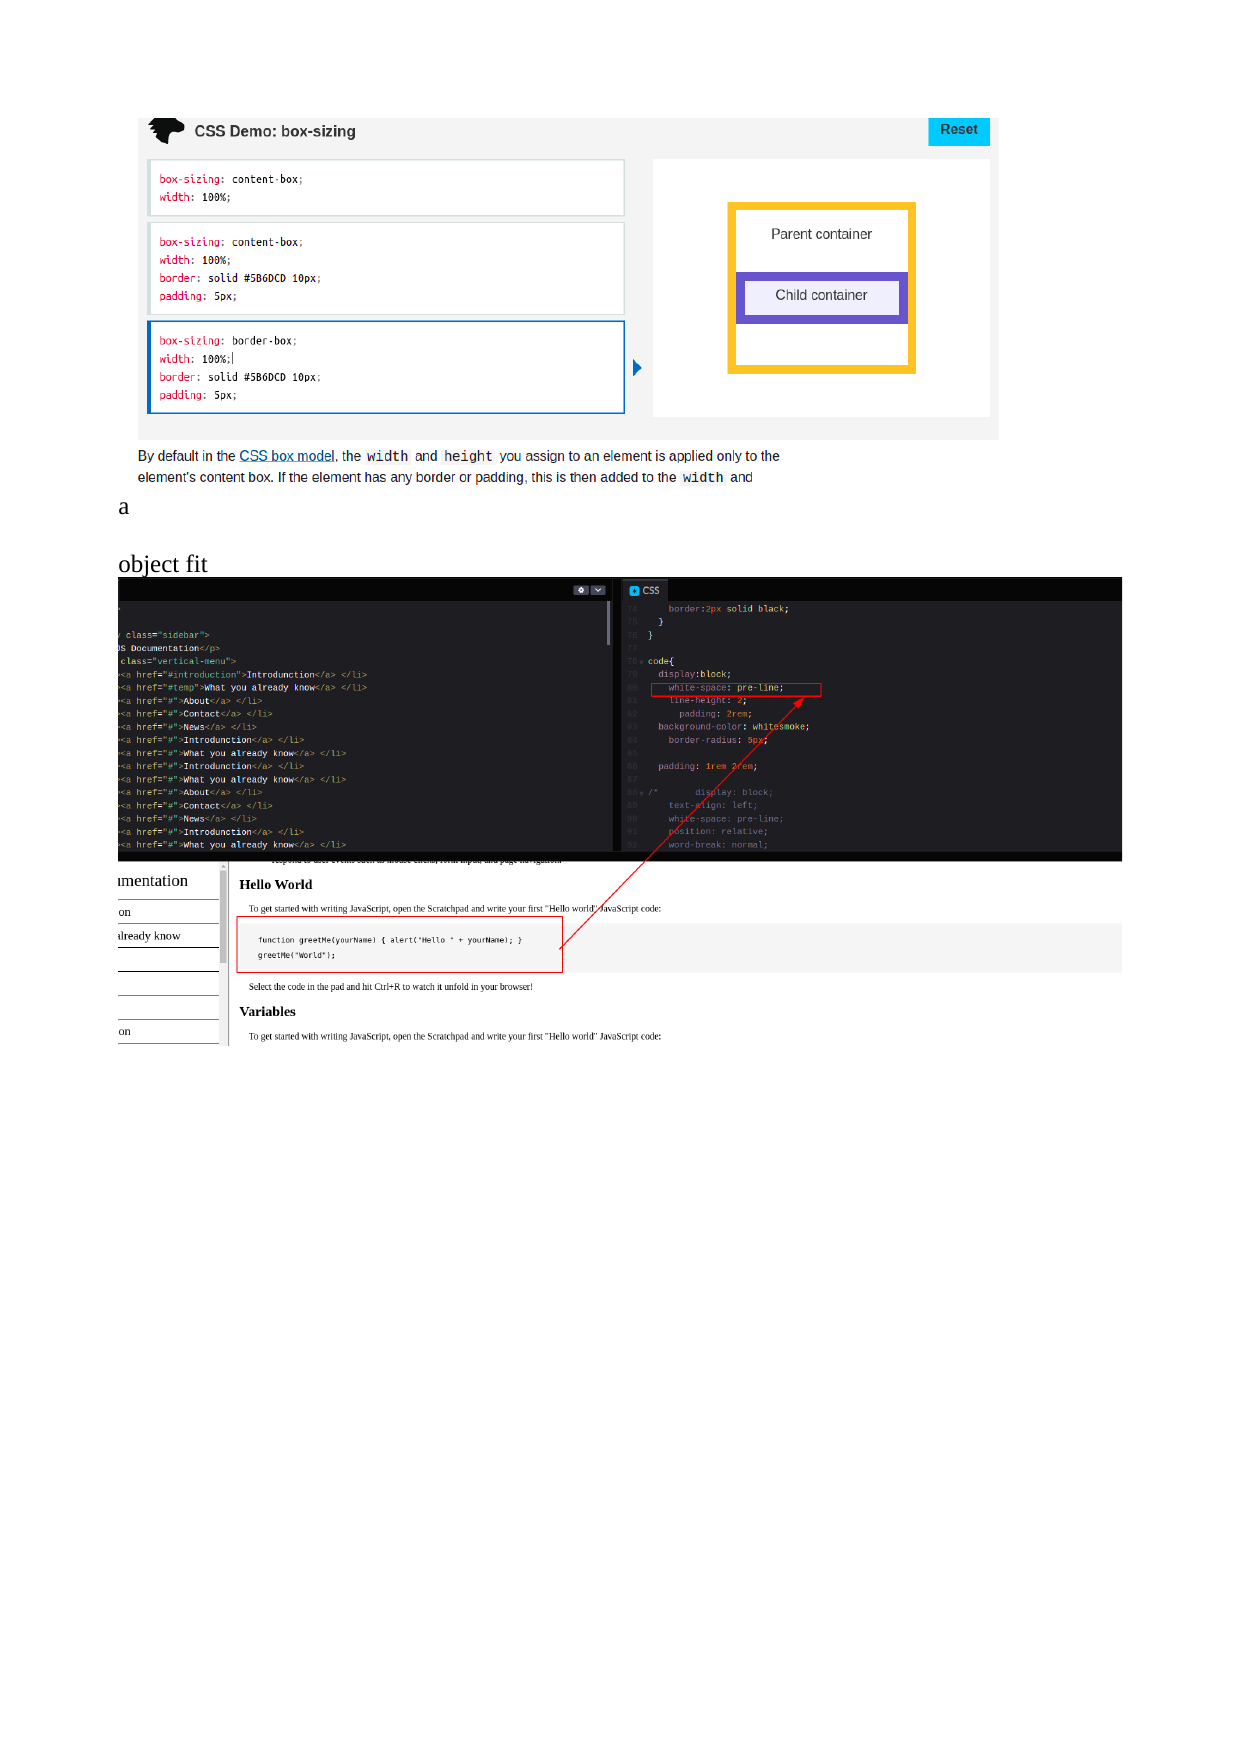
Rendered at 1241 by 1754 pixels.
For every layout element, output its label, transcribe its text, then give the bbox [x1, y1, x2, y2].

picture [118, 118, 1123, 492]
text a [118, 492, 1122, 520]
picture [118, 577, 1123, 1046]
text object fit [118, 549, 1122, 577]
